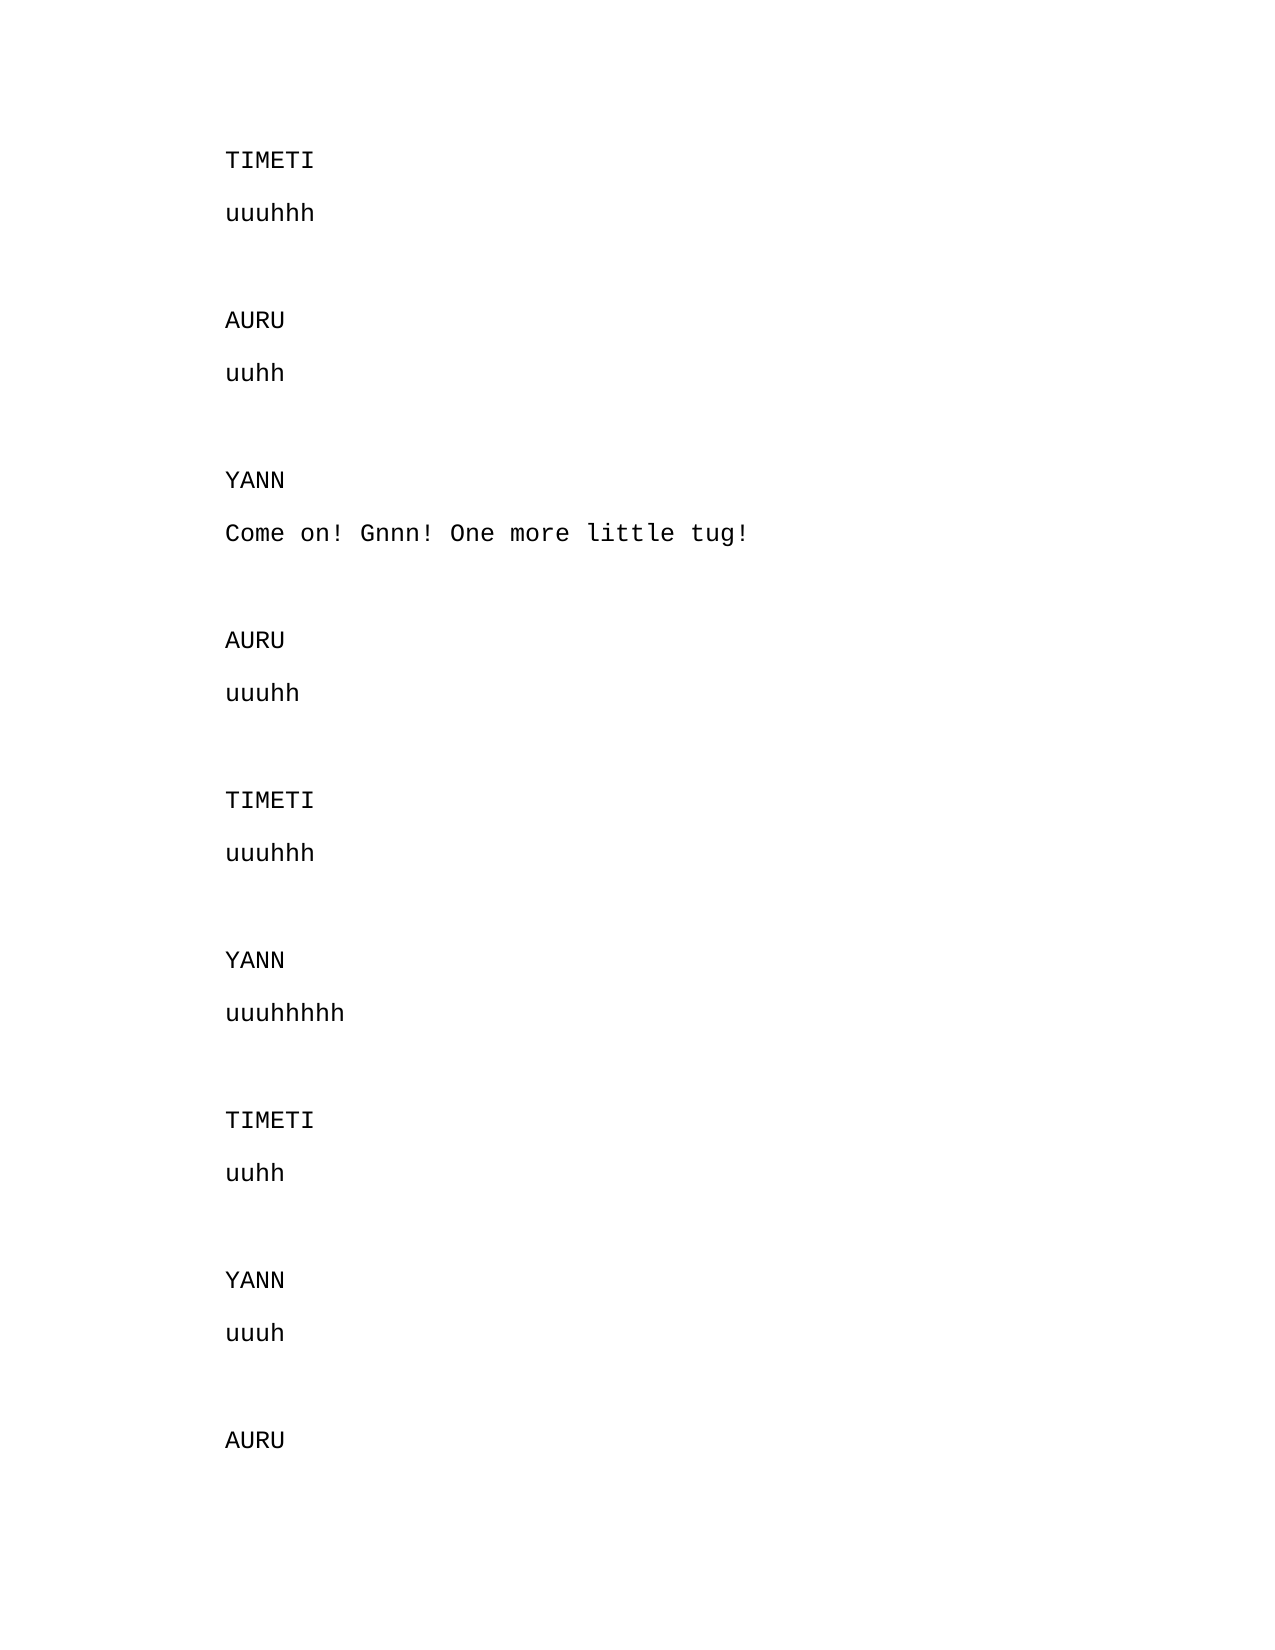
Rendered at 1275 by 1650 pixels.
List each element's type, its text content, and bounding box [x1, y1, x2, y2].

text AURU [225, 628, 1125, 656]
text YANN [225, 468, 1125, 496]
text uuuhhhhh [225, 1001, 1125, 1029]
text uuuhhh [225, 841, 1125, 869]
text TIMETI [225, 788, 1125, 816]
text AURU [225, 308, 1125, 336]
text TIMETI [225, 148, 1125, 176]
text Come on! Gnnn! One more little tug! [225, 521, 1125, 549]
text uuuh [225, 1321, 1125, 1349]
text AURU [225, 1428, 1125, 1456]
text YANN [225, 1268, 1125, 1296]
text YANN [225, 948, 1125, 976]
text TIMETI [225, 1108, 1125, 1136]
text uuuhh [225, 681, 1125, 709]
text uuuhhh [225, 201, 1125, 229]
text uuhh [225, 1161, 1125, 1189]
text uuhh [225, 361, 1125, 389]
